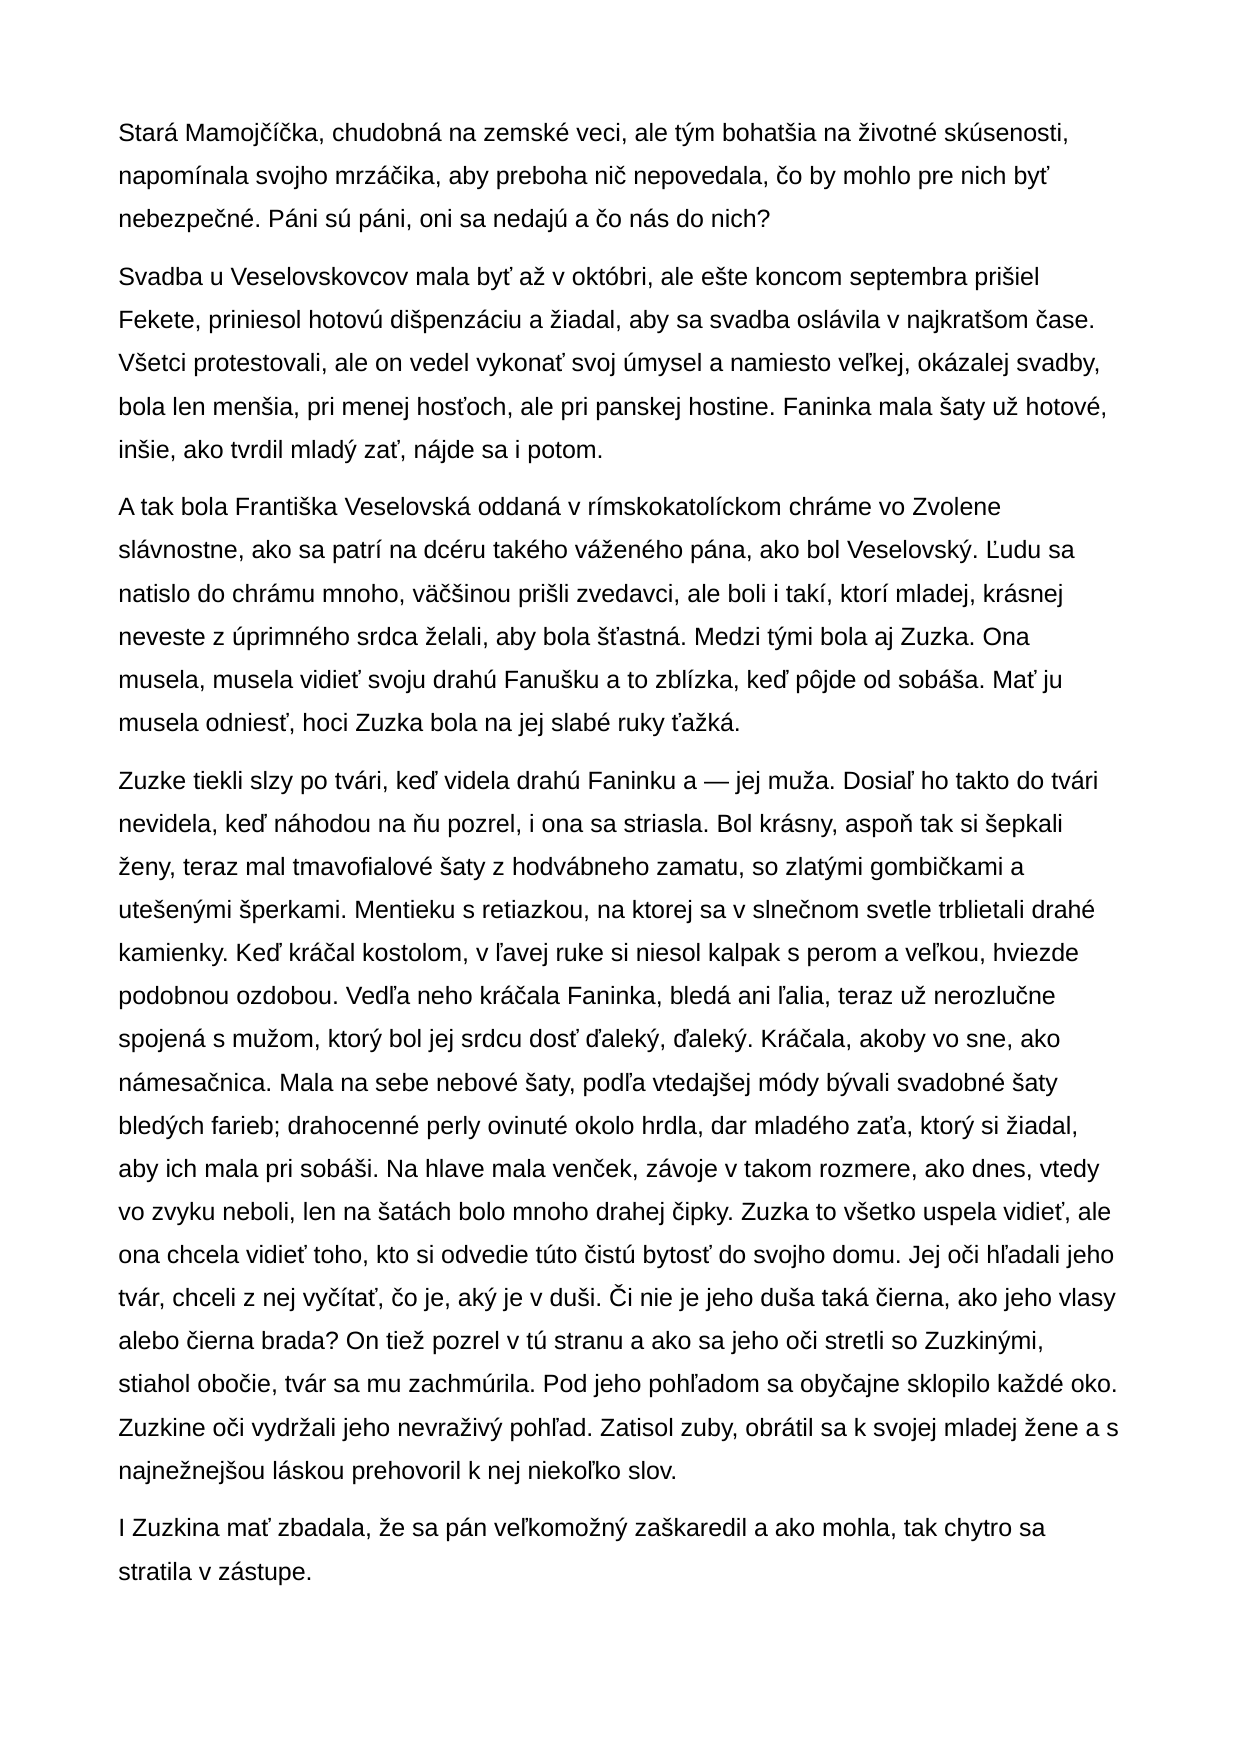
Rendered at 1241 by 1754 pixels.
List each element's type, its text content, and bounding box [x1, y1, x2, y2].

text Stará Mamojčíčka, chudobná na zemské veci, ale tým bohatšia na životné skúsenosti, napomínala svojho mrzáčika, aby preboha nič nepovedala, čo by mohlo pre nich byť nebezpečné. Páni sú páni, oni sa nedajú a čo nás do nich? [118, 118, 1122, 233]
text A tak bola Františka Veselovská oddaná v rímskokatolíckom chráme vo Zvolene slávnostne, ako sa patrí na dcéru takého váženého pána, ako bol Veselovský. Ľudu sa natislo do chrámu mnoho, väčšinou prišli zvedavci, ale boli i takí, ktorí mladej, krásnej neveste z úprimného srdca želali, aby bola šťastná. Medzi tými bola aj Zuzka. Ona musela, musela vidieť svoju drahú Fanušku a to zblízka, keď pôjde od sobáša. Mať ju musela odniesť, hoci Zuzka bola na jej slabé ruky ťažká. [118, 492, 1122, 737]
text Svadba u Veselovskovcov mala byť až v októbri, ale ešte koncom septembra prišiel Fekete, priniesol hotovú dišpenzáciu a žiadal, aby sa svadba oslávila v najkratšom čase. Všetci protestovali, ale on vedel vykonať svoj úmysel a namiesto veľkej, okázalej svadby, bola len menšia, pri menej hosťoch, ale pri panskej hostine. Faninka mala šaty už hotové, inšie, ako tvrdil mladý zať, nájde sa i potom. [118, 262, 1122, 463]
text I Zuzkina mať zbadala, že sa pán veľkomožný zaškaredil a ako mohla, tak chytro sa stratila v zástupe. [118, 1513, 1122, 1585]
text Zuzke tiekli slzy po tvári, keď videla drahú Faninku a — jej muža. Dosiaľ ho takto do tvári nevidela, keď náhodou na ňu pozrel, i ona sa striasla. Bol krásny, aspoň tak si šepkali ženy, teraz mal tmavofialové šaty z hodvábneho zamatu, so zlatými gombičkami a utešenými šperkami. Mentieku s retiazkou, na ktorej sa v slnečnom svetle trblietali drahé kamienky. Keď kráčal kostolom, v ľavej ruke si niesol kalpak s perom a veľkou, hviezde podobnou ozdobou. Vedľa neho kráčala Faninka, bledá ani ľalia, teraz už nerozlučne spojená s mužom, ktorý bol jej srdcu dosť ďaleký, ďaleký. Kráčala, akoby vo sne, ako námesačnica. Mala na sebe nebové šaty, podľa vtedajšej módy bývali svadobné šaty bledých farieb; drahocenné perly ovinuté okolo hrdla, dar mladého zaťa, ktorý si žiadal, aby ich mala pri sobáši. Na hlave mala venček, závoje v takom rozmere, ako dnes, vtedy vo zvyku neboli, len na šatách bolo mnoho drahej čipky. Zuzka to všetko uspela vidieť, ale ona chcela vidieť toho, kto si odvedie túto čistú bytosť do svojho domu. Jej oči hľadali jeho tvár, chceli z nej vyčítať, čo je, aký je v duši. Či nie je jeho duša taká čierna, ako jeho vlasy alebo čierna brada? On tiež pozrel v tú stranu a ako sa jeho oči stretli so Zuzkinými, stiahol obočie, tvár sa mu zachmúrila. Pod jeho pohľadom sa obyčajne sklopilo každé oko. Zuzkine oči vydržali jeho nevraživý pohľad. Zatisol zuby, obrátil sa k svojej mladej žene a s najnežnejšou láskou prehovoril k nej niekoľko slov. [118, 766, 1122, 1484]
